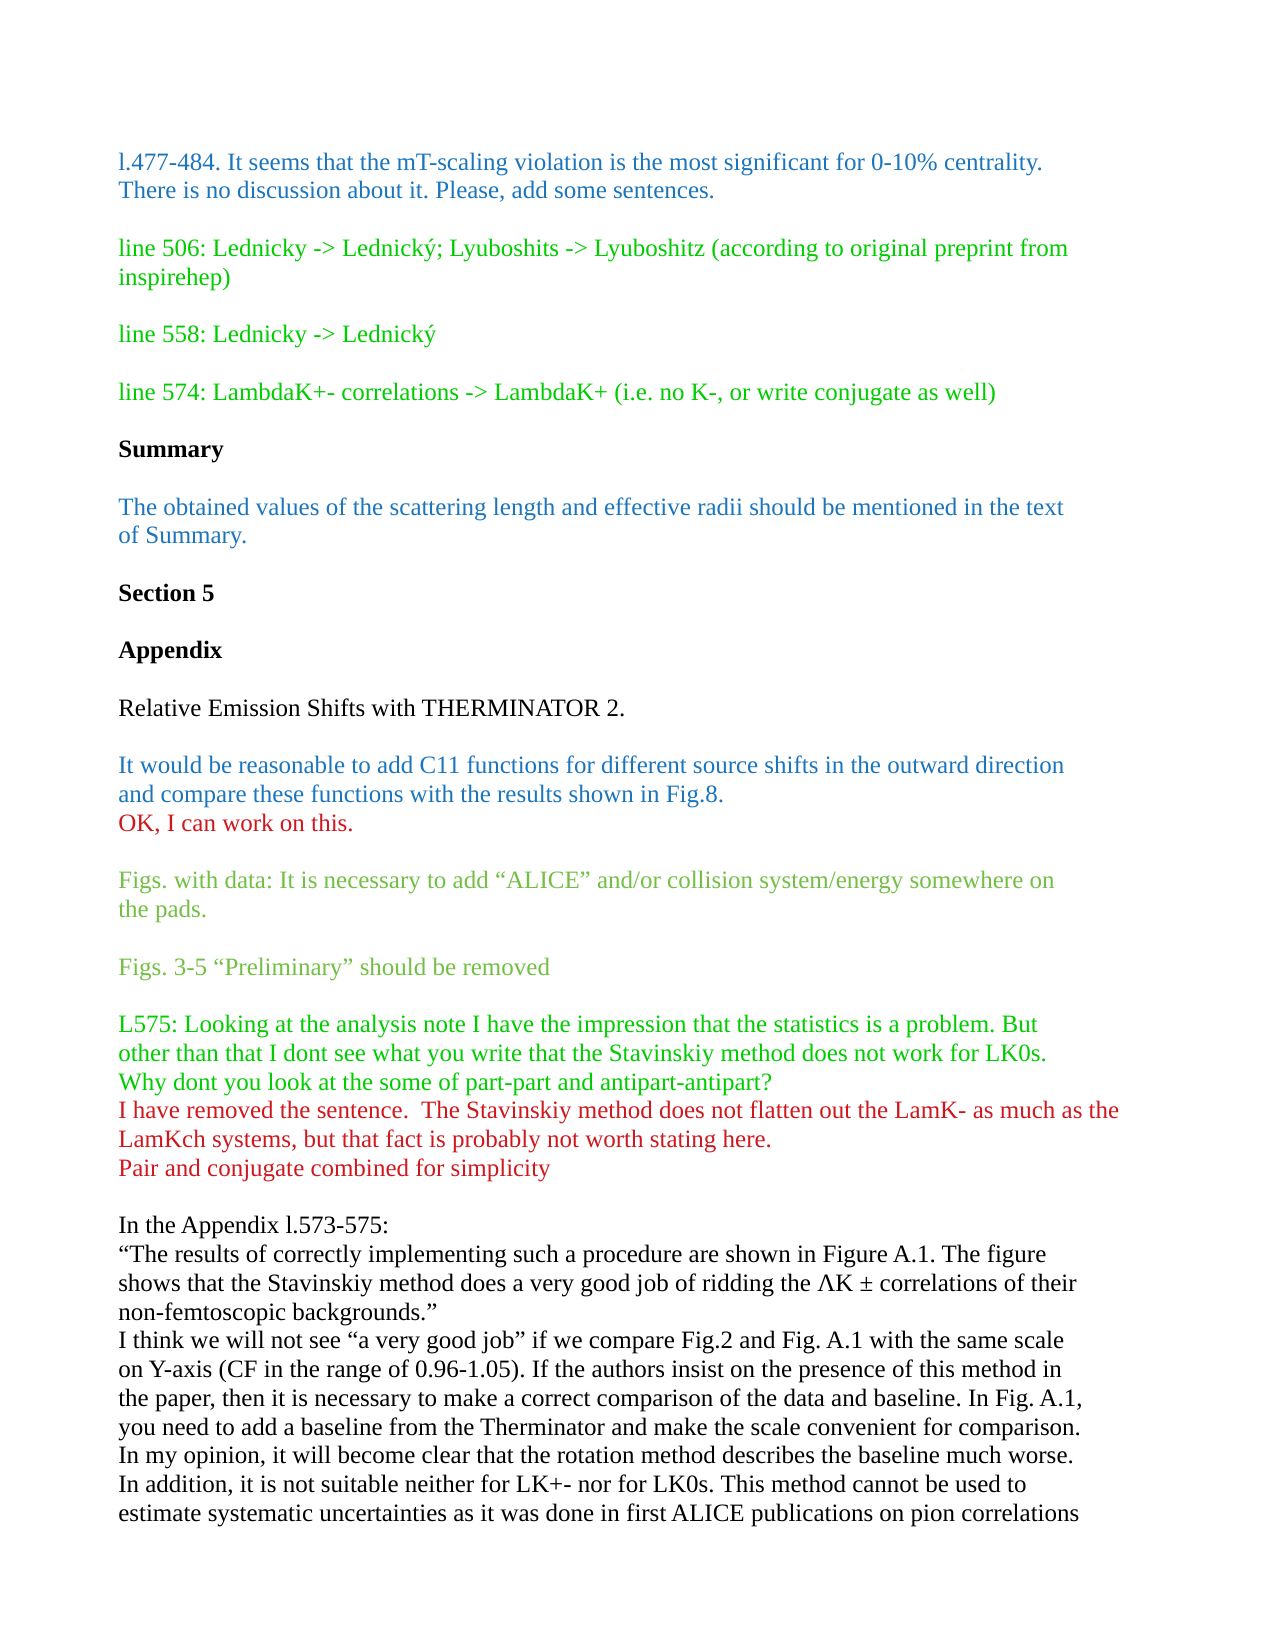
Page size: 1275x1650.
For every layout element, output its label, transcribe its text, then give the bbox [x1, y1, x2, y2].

text Figs. with data: It is necessary to add “ALICE” and/or collision system/energy somewhere on [118, 866, 1157, 894]
text Summary [118, 434, 1157, 463]
text OK, I can work on this. [118, 808, 1157, 837]
text inspirehep) [118, 262, 1157, 291]
text The obtained values of the scattering length and effective radii should be mentioned in the text [118, 492, 1157, 521]
text on Y-axis (CF in the range of 0.96-1.05). If the authors insist on the presence of this method in [118, 1354, 1157, 1383]
text L575: Looking at the analysis note I have the impression that the statistics is a problem. But [118, 1009, 1157, 1038]
text l.477-484. It seems that the mT-scaling violation is the most significant for 0-10% centrality. [118, 147, 1157, 176]
text shows that the Stavinskiy method does a very good job of ridding the ΛK ± correlations of their [118, 1268, 1157, 1297]
text line 506: Lednicky -> Lednický; Lyuboshits -> Lyuboshitz (according to original preprint from [118, 233, 1157, 262]
text Section 5 [118, 578, 1157, 607]
text “The results of correctly implementing such a procedure are shown in Figure A.1. The figure [118, 1239, 1157, 1268]
text Figs. 3-5 “Preliminary” should be removed [118, 952, 1157, 981]
text of Summary. [118, 521, 1157, 549]
text Appendix [118, 636, 1157, 664]
text the paper, then it is necessary to make a correct comparison of the data and baseline. In Fig. A.1, [118, 1383, 1157, 1412]
text I think we will not see “a very good job” if we compare Fig.2 and Fig. A.1 with the same scale [118, 1326, 1157, 1354]
text and compare these functions with the results shown in Fig.8. [118, 779, 1157, 808]
text In addition, it is not suitable neither for LK+- nor for LK0s. This method cannot be used to [118, 1469, 1157, 1498]
text In the Appendix l.573-575: [118, 1211, 1157, 1239]
text estimate systematic uncertainties as it was done in first ALICE publications on pion correlations [118, 1498, 1157, 1527]
text other than that I dont see what you write that the Stavinskiy method does not work for LK0s. [118, 1038, 1157, 1067]
text Why dont you look at the some of part-part and antipart-antipart? [118, 1067, 1157, 1096]
text In my opinion, it will become clear that the rotation method describes the baseline much worse. [118, 1441, 1157, 1469]
text non-femtoscopic backgrounds.” [118, 1297, 1157, 1326]
text I have removed the sentence. The Stavinskiy method does not flatten out the LamK- as much as the LamKch systems, but that fact is probably not worth stating here. [118, 1096, 1157, 1153]
text line 558: Lednicky -> Lednický [118, 319, 1157, 348]
text There is no discussion about it. Please, add some sentences. [118, 176, 1157, 204]
text you need to add a baseline from the Therminator and make the scale convenient for comparison. [118, 1412, 1157, 1441]
text line 574: LambdaK+- correlations -> LambdaK+ (i.e. no K-, or write conjugate as well) [118, 377, 1157, 406]
text Pair and conjugate combined for simplicity [118, 1153, 1157, 1182]
text the pads. [118, 894, 1157, 923]
text Relative Emission Shifts with THERMINATOR 2. [118, 693, 1157, 722]
text It would be reasonable to add C11 functions for different source shifts in the outward direction [118, 751, 1157, 779]
